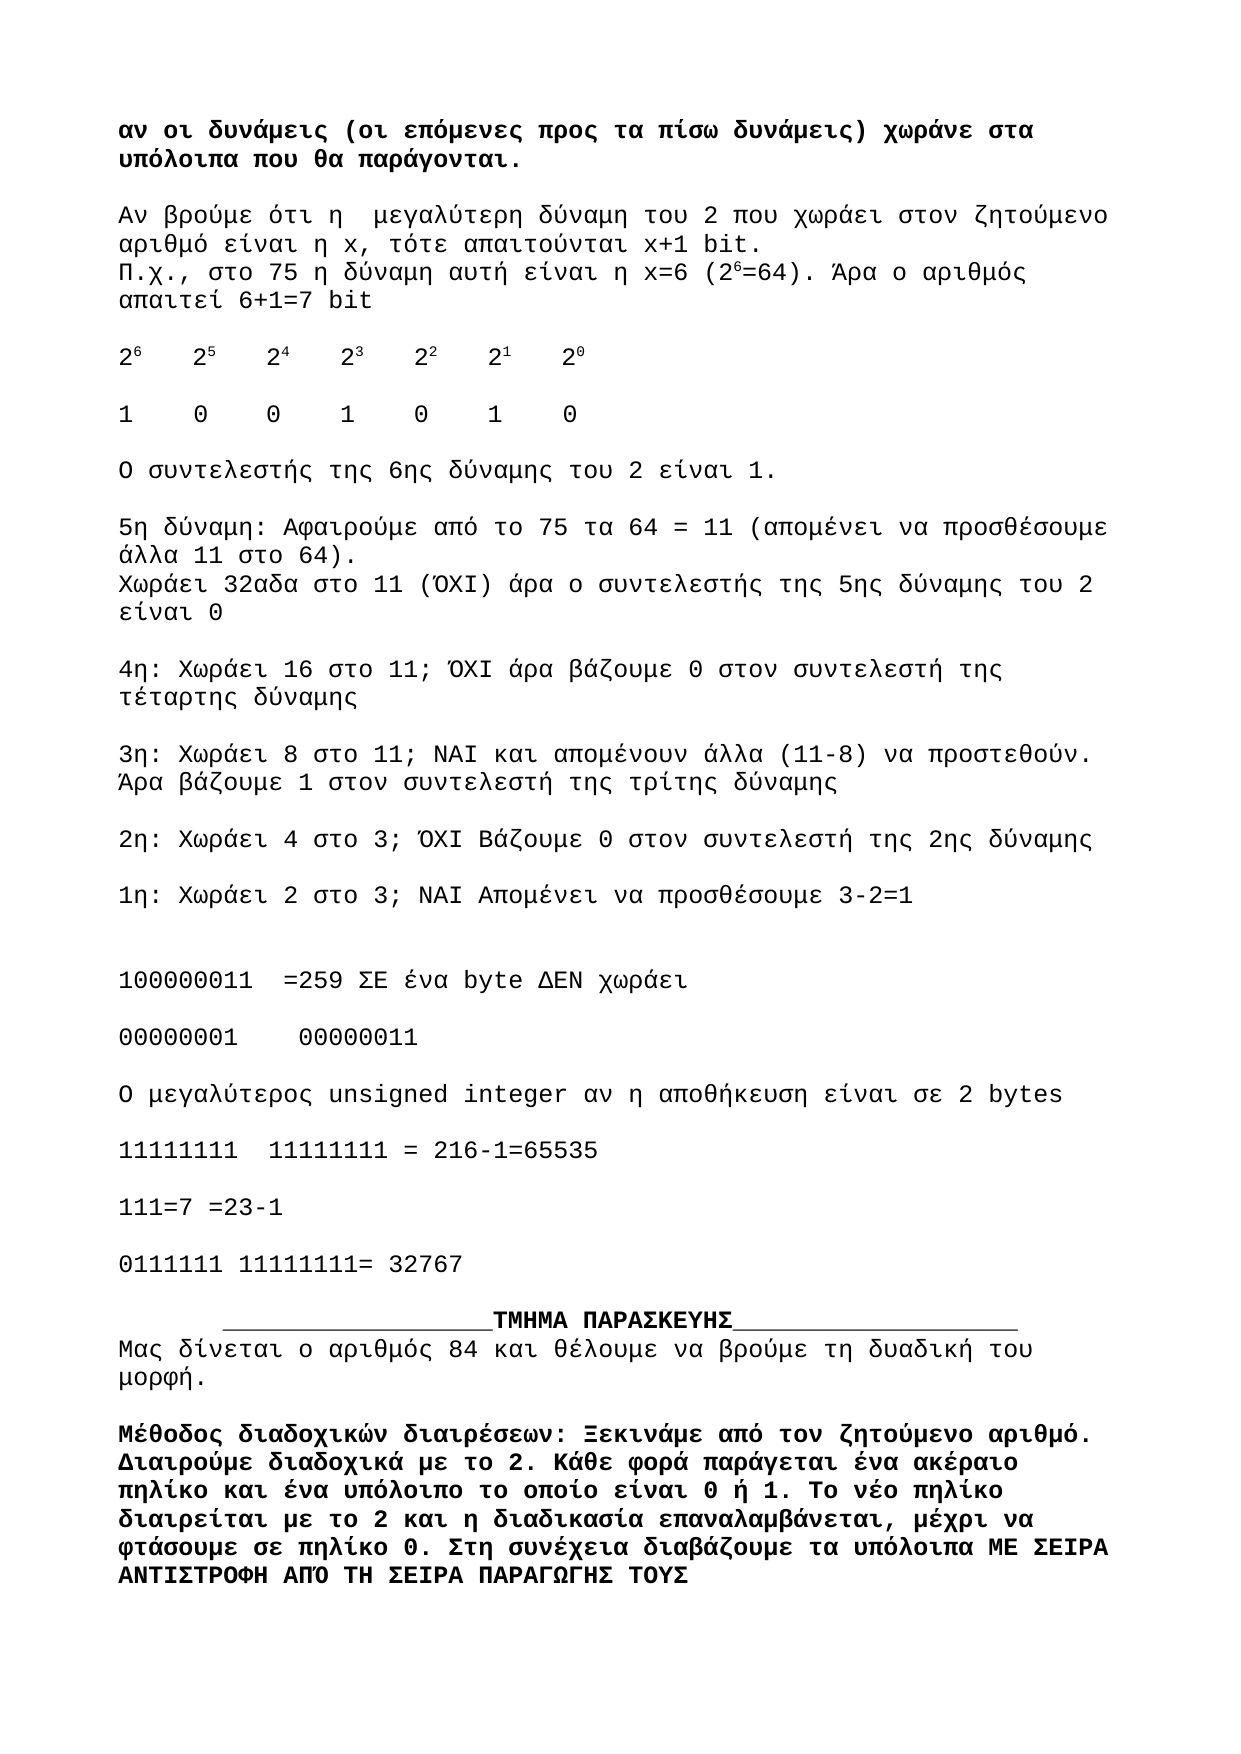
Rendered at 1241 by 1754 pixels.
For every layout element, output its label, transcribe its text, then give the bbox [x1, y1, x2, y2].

text 00000001 00000011 [118, 1025, 1122, 1053]
text Χωράει 32αδα στο 11 (ΌΧΙ) άρα ο συντελεστής της 5ης δύναμης του 2 είναι 0 [118, 571, 1122, 628]
text __________________ΤΜΗΜΑ ΠΑΡΑΣΚΕΥΗΣ___________________ [118, 1308, 1122, 1336]
text 5η δύναμη: Αφαιρούμε από το 75 τα 64 = 11 (απομένει να προσθέσουμε άλλα 11 στο 64). [118, 515, 1122, 571]
text 111=7 =23-1 [118, 1195, 1122, 1223]
text 1 0 0 1 0 1 0 [118, 401, 1122, 430]
text 1η: Χωράει 2 στο 3; ΝΑΙ Απομένει να προσθέσουμε 3-2=1 [118, 883, 1122, 911]
text Αν βρούμε ότι η μεγαλύτερη δύναμη του 2 που χωράει στον ζητούμενο αριθμό είναι η x, τότε απαιτούνται x+1 bit. [118, 203, 1122, 260]
text αν οι δυνάμεις (οι επόμενες προς τα πίσω δυνάμεις) χωράνε στα υπόλοιπα που θα παράγονται. [118, 118, 1122, 175]
text 26 25 24 23 22 21 20 [118, 345, 1122, 373]
text 0111111 11111111= 32767 [118, 1251, 1122, 1280]
text Μέθοδος διαδοχικών διαιρέσεων: Ξεκινάμε από τον ζητούμενο αριθμό. Διαιρούμε διαδοχικά με το 2. Κάθε φορά παράγεται ένα ακέραιο πηλίκο και ένα υπόλοιπο το οποίο είναι 0 ή 1. Το νέο πηλίκο διαιρείται με το 2 και η διαδικασία επαναλαμβάνεται, μέχρι να φτάσουμε σε πηλίκο 0. Στη συνέχεια διαβάζουμε τα υπόλοιπα ΜΕ ΣΕΙΡΑ ΑΝΤΙΣΤΡΟΦΗ ΑΠΌ ΤΗ ΣΕΙΡΑ ΠΑΡΑΓΩΓΗΣ ΤΟΥΣ [118, 1421, 1122, 1591]
text 100000011 =259 ΣΕ ένα byte ΔΕΝ χωράει [118, 968, 1122, 996]
text 2η: Χωράει 4 στο 3; ΌΧΙ Βάζουμε 0 στον συντελεστή της 2ης δύναμης [118, 826, 1122, 855]
text 3η: Χωράει 8 στο 11; ΝΑΙ και απομένουν άλλα (11-8) να προστεθούν. Άρα βάζουμε 1 στον συντελεστή της τρίτης δύναμης [118, 741, 1122, 798]
text Ο μεγαλύτερος unsigned integer αν η αποθήκευση είναι σε 2 bytes [118, 1081, 1122, 1110]
text Μας δίνεται ο αριθμός 84 και θέλουμε να βρούμε τη δυαδική του μορφή. [118, 1336, 1122, 1393]
text 4η: Χωράει 16 στο 11; ΌΧΙ άρα βάζουμε 0 στον συντελεστή της τέταρτης δύναμης [118, 656, 1122, 713]
text Π.χ., στο 75 η δύναμη αυτή είναι η x=6 (26=64). Άρα ο αριθμός απαιτεί 6+1=7 bit [118, 260, 1122, 316]
text O συντελεστής της 6ης δύναμης του 2 είναι 1. [118, 458, 1122, 486]
text 11111111 11111111 = 216-1=65535 [118, 1138, 1122, 1166]
